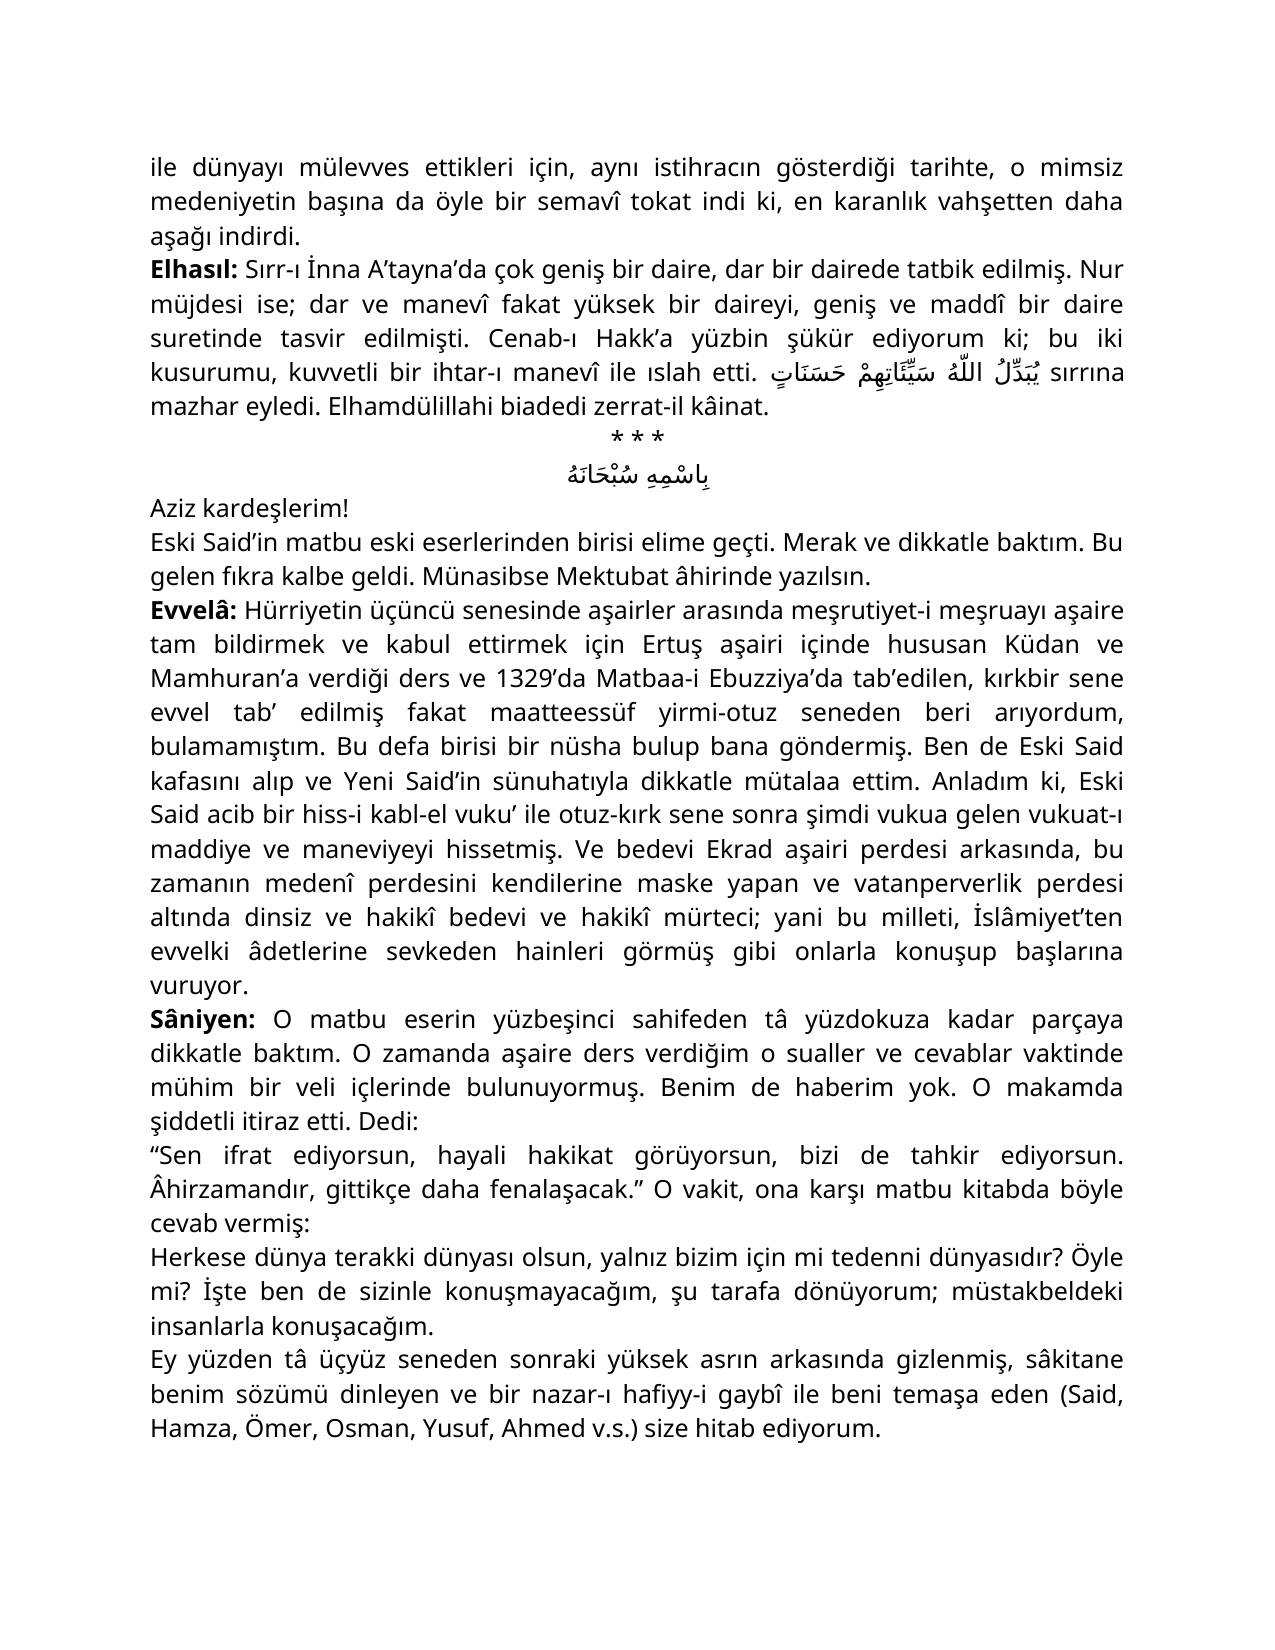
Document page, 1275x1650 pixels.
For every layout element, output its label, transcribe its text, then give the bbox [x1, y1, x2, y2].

text ile dünyayı mülevves ettikleri için, aynı istihracın gösterdiği tarihte, o mimsiz medeniyetin başına da öyle bir semavî tokat indi ki, en karanlık vahşetten daha aşağı indirdi. [150, 150, 1125, 252]
text Evvelâ: Hürriyetin üçüncü senesinde aşairler arasında meşrutiyet-i meşruayı aşaire tam bildirmek ve kabul ettirmek için Ertuş aşairi içinde hususan Küdan ve Mamhuran’a verdiği ders ve 1329’da Matbaa-i Ebuzziya’da tab’edilen, kırkbir sene evvel tab’ edilmiş fakat maatteessüf yirmi-otuz seneden beri arıyordum, bulamamıştım. Bu defa birisi bir nüsha bulup bana göndermiş. Ben de Eski Said kafasını alıp ve Yeni Said’in sünuhatıyla dikkatle mütalaa ettim. Anladım ki, Eski Said acib bir hiss-i kabl-el vuku’ ile otuz-kırk sene sonra şimdi vukua gelen vukuat-ı maddiye ve maneviyeyi hissetmiş. Ve bedevi Ekrad aşairi perdesi arkasında, bu zamanın medenî perdesini kendilerine maske yapan ve vatanperverlik perdesi altında dinsiz ve hakikî bedevi ve hakikî mürteci; yani bu milleti, İslâmiyet’ten evvelki âdetlerine sevkeden hainleri görmüş gibi onlarla konuşup başlarına vuruyor. [150, 593, 1125, 1002]
text Eski Said’in matbu eski eserlerinden birisi elime geçti. Merak ve dikkatle baktım. Bu gelen fıkra kalbe geldi. Münasibse Mektubat âhirinde yazılsın. [150, 525, 1125, 593]
text Elhasıl: Sırr-ı İnna A’tayna’da çok geniş bir daire, dar bir dairede tatbik edilmiş. Nur müjdesi ise; dar ve manevî fakat yüksek bir daireyi, geniş ve maddî bir daire suretinde tasvir edilmişti. Cenab-ı Hakk’a yüzbin şükür ediyorum ki; bu iki kusurumu, kuvvetli bir ihtar-ı manevî ile ıslah etti. يُبَدِّلُ اللّهُ سَيِّئَاتِهِمْ حَسَنَاتٍ sırrına mazhar eyledi. Elhamdülillahi biadedi zerrat-il kâinat. [150, 252, 1125, 422]
text Ey yüzden tâ üçyüz seneden sonraki yüksek asrın arkasında gizlenmiş, sâkitane benim sözümü dinleyen ve bir nazar-ı hafiyy-i gaybî ile beni temaşa eden (Said, Hamza, Ömer, Osman, Yusuf, Ahmed v.s.) size hitab ediyorum. [150, 1342, 1125, 1444]
text * * * [150, 422, 1125, 457]
text Aziz kardeşlerim! [150, 491, 1125, 525]
text Herkese dünya terakki dünyası olsun, yalnız bizim için mi tedenni dünyasıdır? Öyle mi? İşte ben de sizinle konuşmayacağım, şu tarafa dönüyorum; müstakbeldeki insanlarla konuşacağım. [150, 1240, 1125, 1342]
text “Sen ifrat ediyorsun, hayali hakikat görüyorsun, bizi de tahkir ediyorsun. Âhirzamandır, gittikçe daha fenalaşacak.” O vakit, ona karşı matbu kitabda böyle cevab vermiş: [150, 1138, 1125, 1240]
text بِاسْمِهِ سُبْحَانَهُ [150, 457, 1125, 491]
text Sâniyen: O matbu eserin yüzbeşinci sahifeden tâ yüzdokuza kadar parçaya dikkatle baktım. O zamanda aşaire ders verdiğim o sualler ve cevablar vaktinde mühim bir veli içlerinde bulunuyormuş. Benim de haberim yok. O makamda şiddetli itiraz etti. Dedi: [150, 1002, 1125, 1138]
